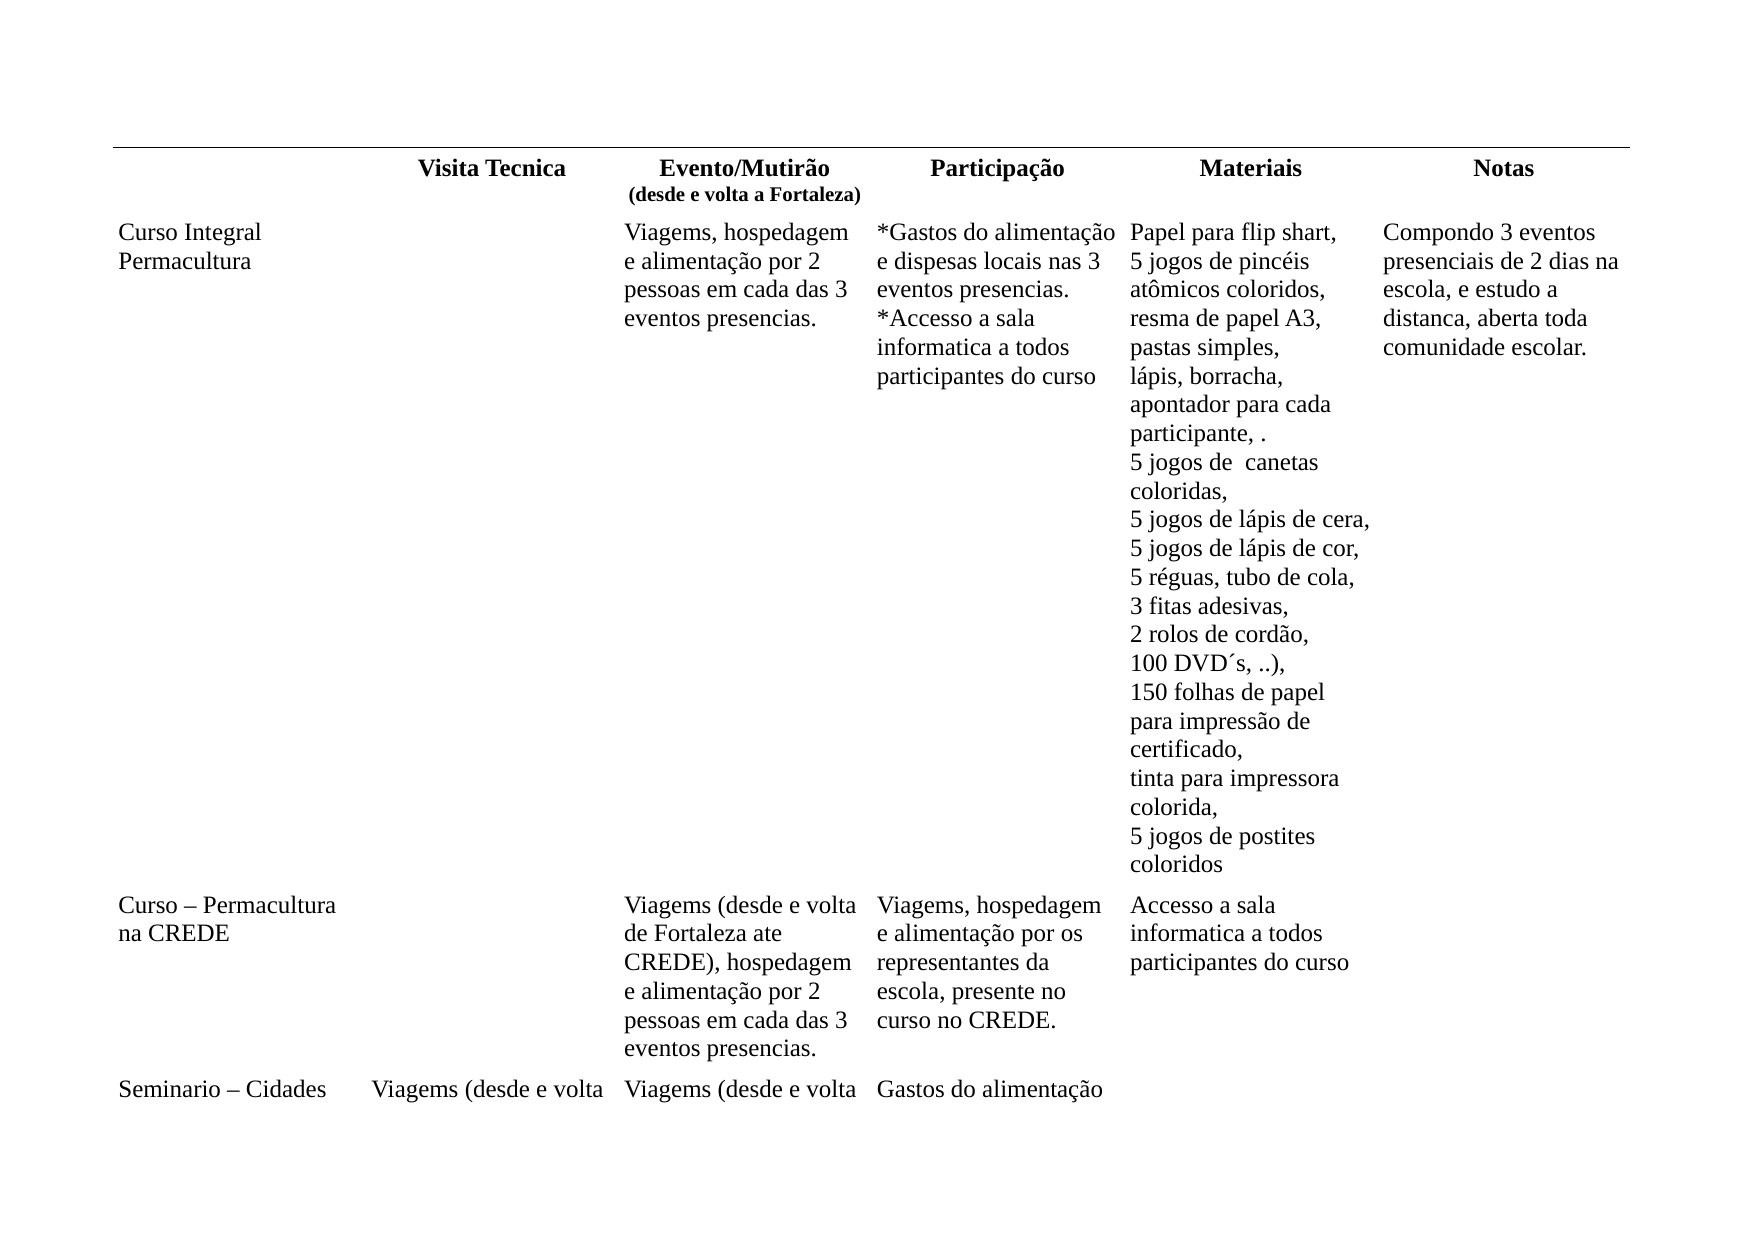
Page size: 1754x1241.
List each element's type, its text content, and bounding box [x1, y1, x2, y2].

table_cell Gastos do alimentação [871, 1068, 1124, 1108]
table_header Visita Tecnica [365, 148, 618, 211]
table_cell Viagems, hospedagem e alimentação por os representantes da escola, presente no curso no CREDE. [871, 884, 1124, 1068]
table_header [113, 148, 365, 211]
table_header Participação [871, 148, 1124, 211]
table_cell Viagems (desde e volta [618, 1068, 871, 1108]
table_cell [365, 884, 618, 1068]
table_cell [1377, 1068, 1630, 1108]
table_cell Seminario – Cidades [113, 1068, 365, 1108]
table_header Evento/Mutirão (desde e volta a Fortaleza) [618, 148, 871, 211]
table_cell Viagems (desde e volta de Fortaleza ate CREDE), hospedagem e alimentação por 2 pessoas em cada das 3 eventos presencias. [618, 884, 871, 1068]
table_cell [1124, 1068, 1377, 1108]
table_cell Viagems (desde e volta [365, 1068, 618, 1108]
table_cell Curso – Permacultura na CREDE [113, 884, 365, 1068]
table_cell Accesso a sala informatica a todos participantes do curso [1124, 884, 1377, 1068]
table_cell Viagems, hospedagem e alimentação por 2 pessoas em cada das 3 eventos presencias. [618, 211, 871, 884]
table_cell *Gastos do alimentação e dispesas locais nas 3 eventos presencias. *Accesso a sala informatica a todos participantes do curso [871, 211, 1124, 884]
table_cell Curso Integral Permacultura [113, 211, 365, 884]
table_cell [1377, 884, 1630, 1068]
table_header Materiais [1124, 148, 1377, 211]
table_header Notas [1377, 148, 1630, 211]
table_cell Compondo 3 eventos presenciais de 2 dias na escola, e estudo a distanca, aberta toda comunidade escolar. [1377, 211, 1630, 884]
table_cell [365, 211, 618, 884]
table_cell Papel para flip shart, 5 jogos de pincéis atômicos coloridos, resma de papel A3, pastas simples, lápis, borracha, apontador para cada participante, . 5 jogos de canetas coloridas, 5 jogos de lápis de cera, 5 jogos de lápis de cor, 5 réguas, tubo de cola, 3 fitas adesivas, 2 rolos de cordão, 100 DVD´s, ..), 150 folhas de papel para impressão de certificado, tinta para impressora colorida, 5 jogos de postites coloridos [1124, 211, 1377, 884]
